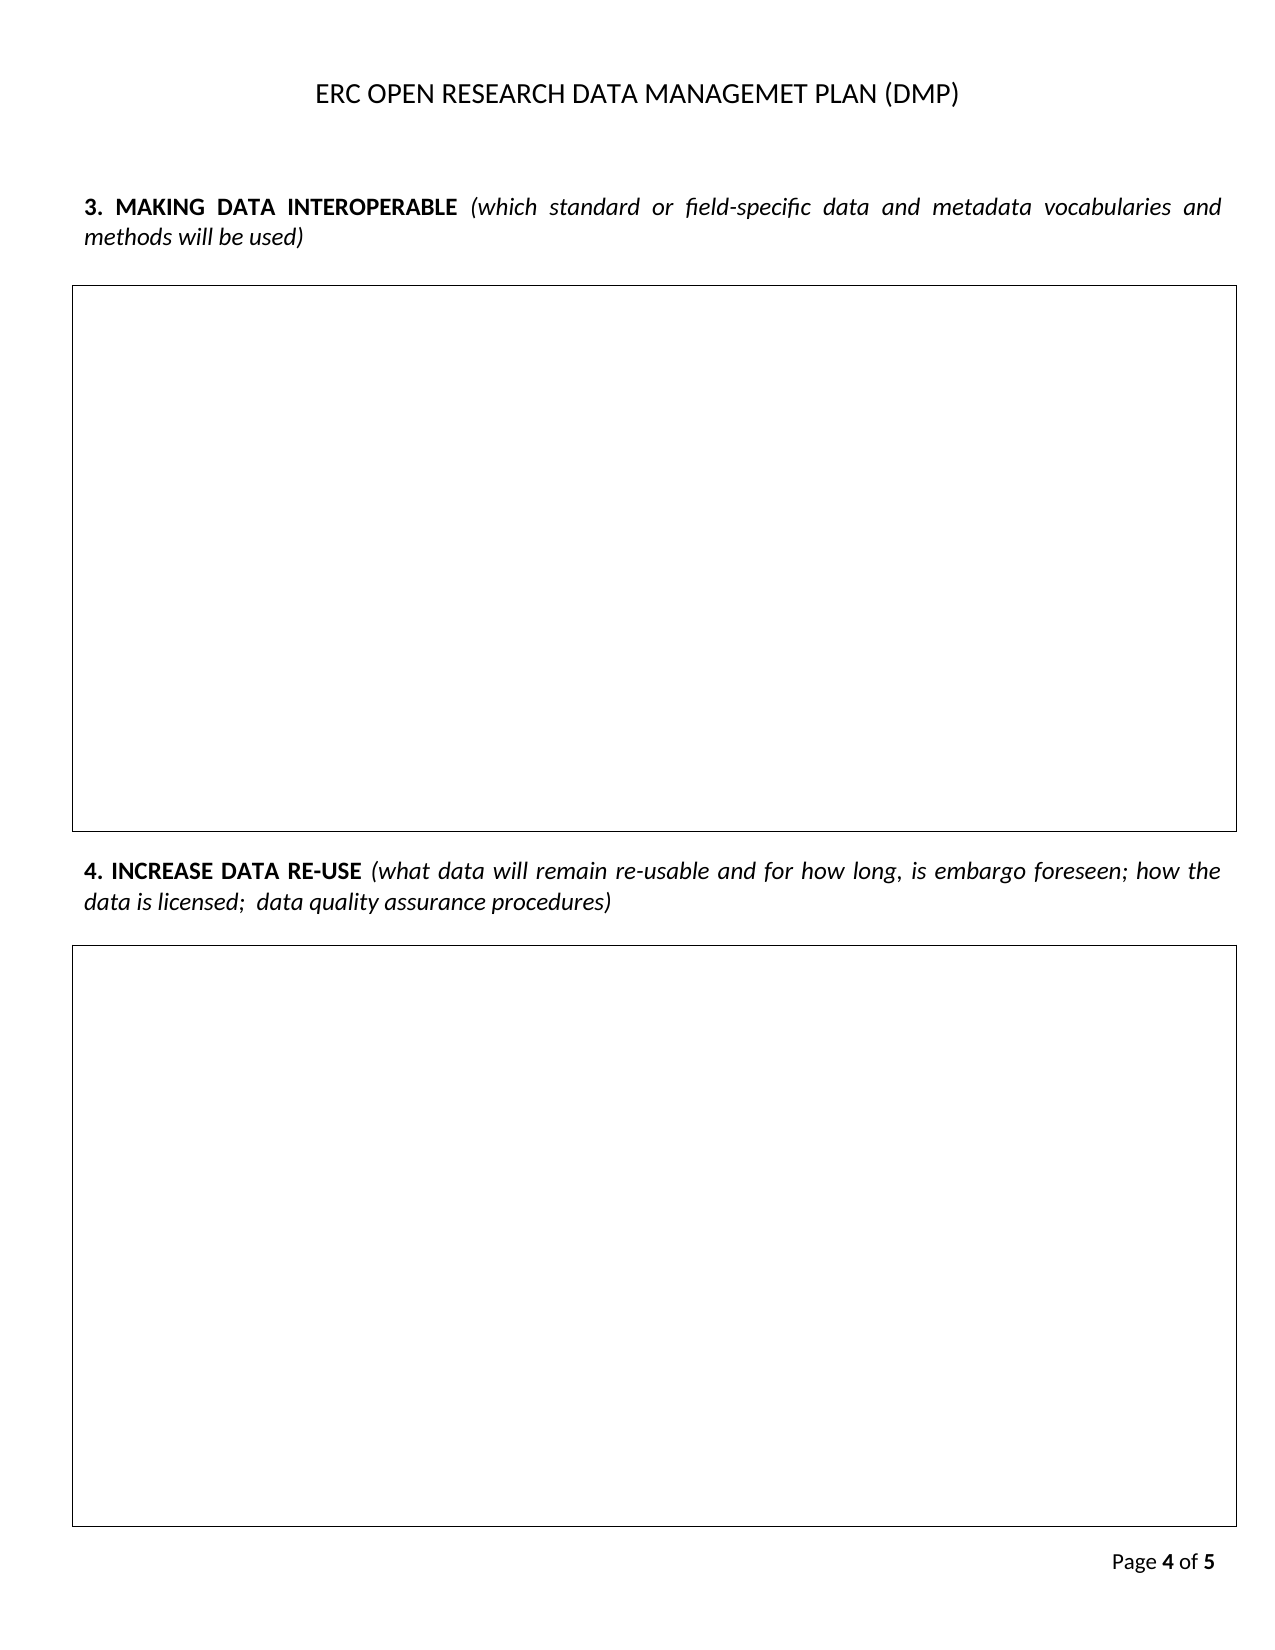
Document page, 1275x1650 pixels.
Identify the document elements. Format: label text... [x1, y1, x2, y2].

table_header 3. MAKING DATA INTEROPERABLE (which standard or field-specific data and metadata vocabularies and methods will be used) [73, 191, 1237, 285]
table_cell [73, 286, 1236, 831]
table_cell [73, 946, 1236, 1526]
table_header 4. INCREASE DATA RE-USE (what data will remain re-usable and for how long, is embargo foreseen; how the data is licensed; data quality assurance procedures) [73, 856, 1237, 944]
